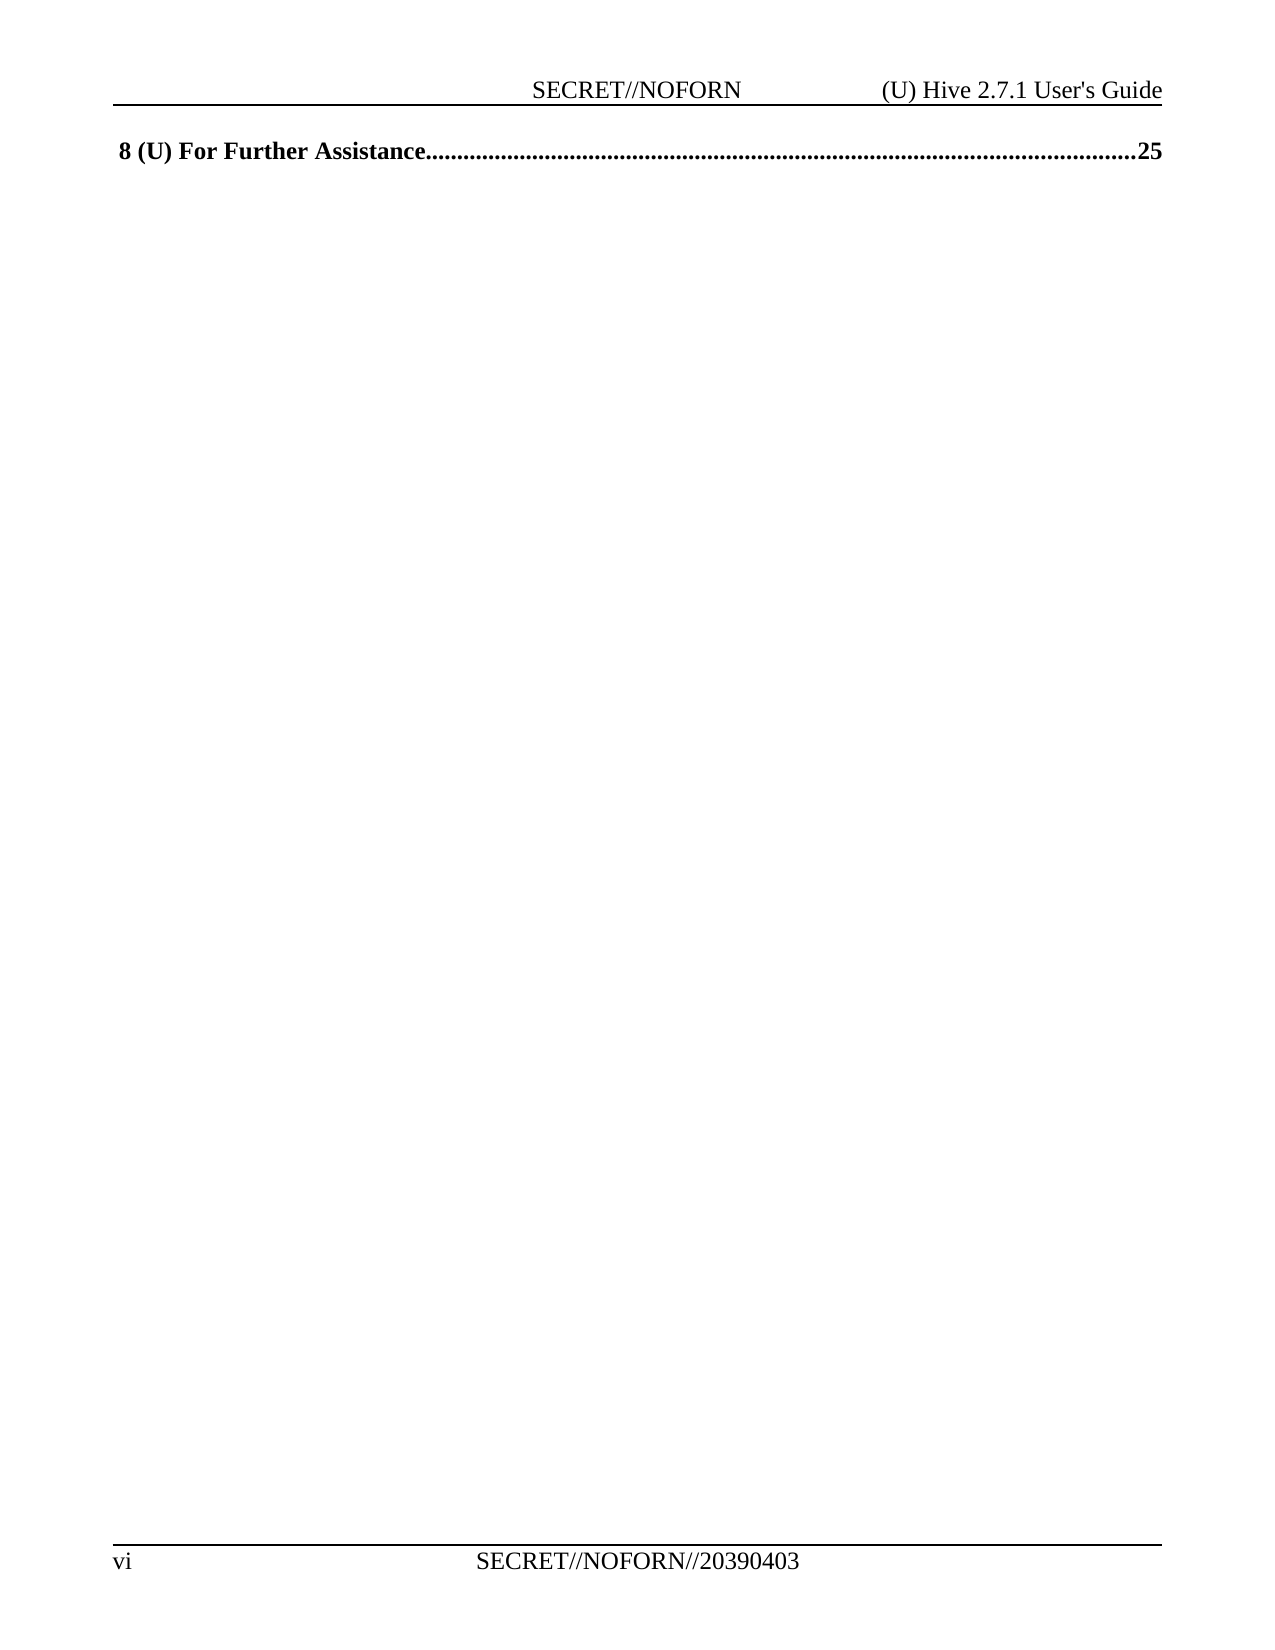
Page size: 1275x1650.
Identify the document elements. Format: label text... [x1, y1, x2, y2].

text 8 (U) For Further Assistance 25 [112, 136, 1162, 164]
